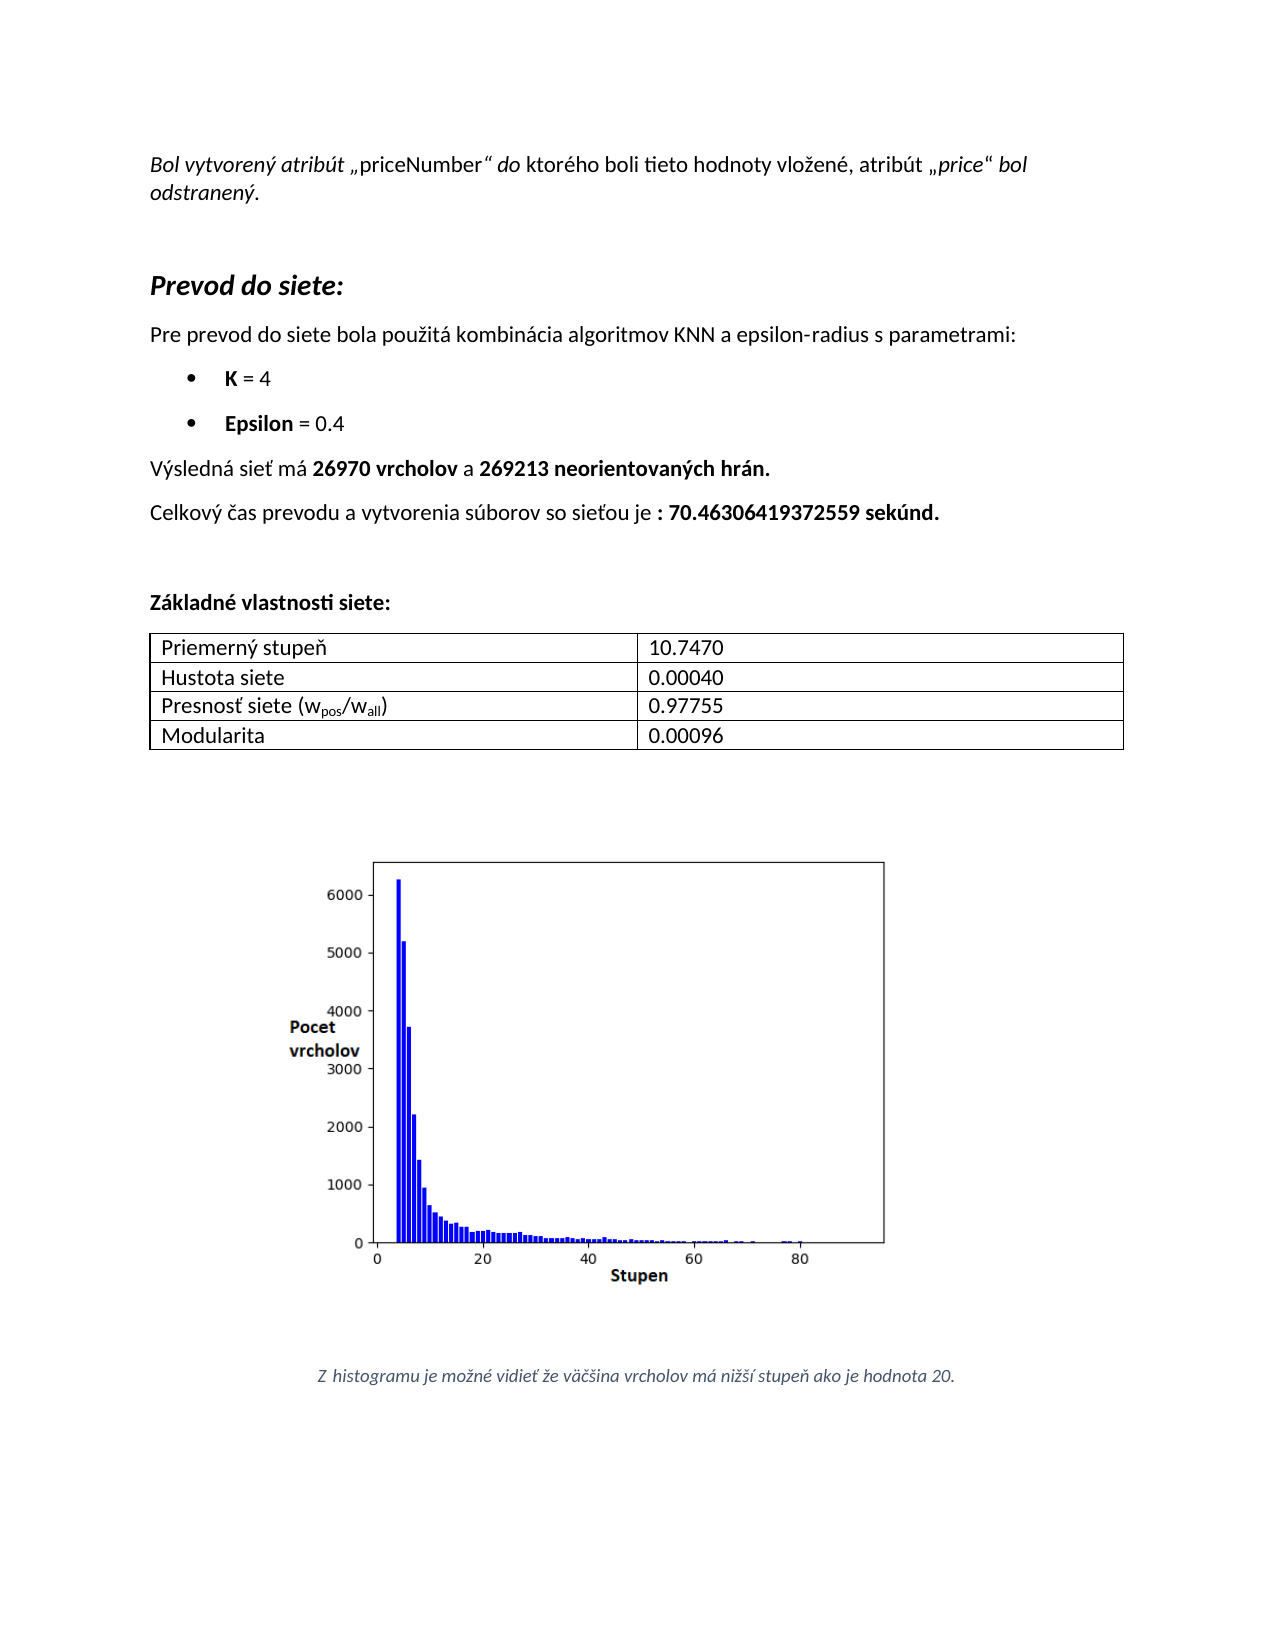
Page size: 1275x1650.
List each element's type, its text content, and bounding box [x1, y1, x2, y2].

table_header 10.7470 [638, 634, 1123, 662]
list K = 4 [187, 364, 1125, 392]
text Základné vlastnosti siete: [150, 588, 1125, 616]
text Bol vytvorený atribút „priceNumber“ do ktorého boli tieto hodnoty vložené, atribút „price“ bol odstranený. [150, 150, 1125, 206]
table_cell Hustota siete [151, 663, 637, 691]
table_cell 0.00096 [638, 721, 1123, 749]
text Výsledná sieť má 26970 vrcholov a 269213 neorientovaných hrán. [150, 454, 1125, 482]
text Z histogramu je možné vidieť že väčšina vrcholov má nižší stupeň ako je hodnota 20. [150, 1364, 1125, 1387]
table_cell 0.97755 [638, 692, 1123, 720]
text Prevod do siete: [150, 267, 1125, 303]
text Pre prevod do siete bola použitá kombinácia algoritmov KNN a epsilon-radius s parametrami: [150, 320, 1125, 348]
table_header Priemerný stupeň [151, 634, 637, 662]
table_cell Presnosť siete (wpos/wall) [151, 692, 637, 720]
list Epsilon = 0.4 [187, 409, 1125, 437]
table_cell 0.00040 [638, 663, 1123, 691]
text Celkový čas prevodu a vytvorenia súborov so sieťou je : 70.46306419372559 sekúnd. [150, 498, 1125, 526]
table_cell Modularita [151, 721, 637, 749]
